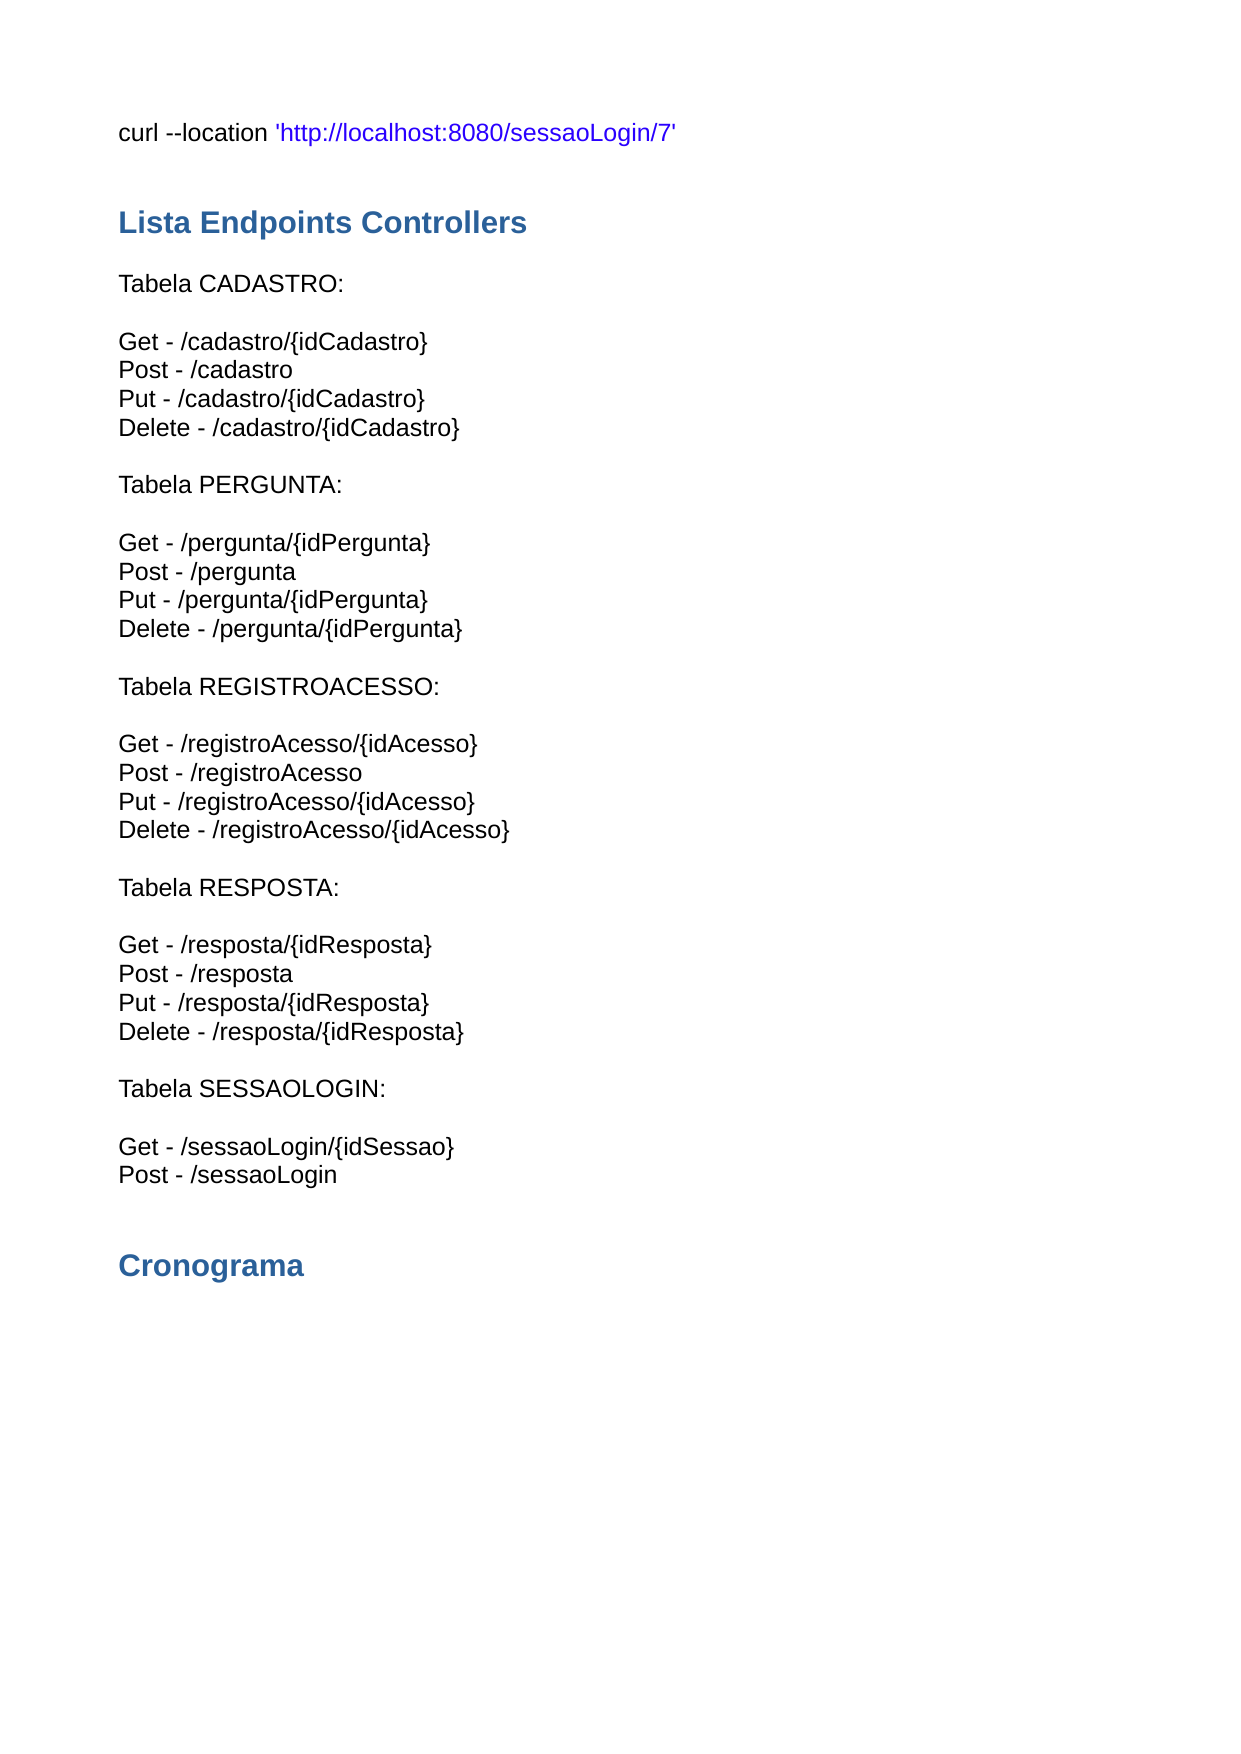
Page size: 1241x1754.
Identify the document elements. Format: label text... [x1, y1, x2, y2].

text Tabela SESSAOLOGIN: [118, 1074, 1122, 1103]
text Get - /sessaoLogin/{idSessao} [118, 1132, 1122, 1160]
text Post - /pergunta [118, 557, 1122, 585]
text Post - /registroAcesso [118, 758, 1122, 787]
text Tabela REGISTROACESSO: [118, 672, 1122, 700]
text Get - /pergunta/{idPergunta} [118, 528, 1122, 557]
text Cronograma [118, 1247, 1122, 1282]
text curl --location 'http://localhost:8080/sessaoLogin/7' [118, 118, 1122, 147]
text Post - /sessaoLogin [118, 1160, 1122, 1189]
text Post - /resposta [118, 959, 1122, 988]
text Tabela PERGUNTA: [118, 470, 1122, 499]
text Delete - /pergunta/{idPergunta} [118, 614, 1122, 643]
text Get - /registroAcesso/{idAcesso} [118, 729, 1122, 758]
text Delete - /cadastro/{idCadastro} [118, 413, 1122, 442]
text Get - /resposta/{idResposta} [118, 930, 1122, 959]
text Delete - /resposta/{idResposta} [118, 1017, 1122, 1045]
text Post - /cadastro [118, 355, 1122, 384]
text Put - /registroAcesso/{idAcesso} [118, 787, 1122, 815]
text Delete - /registroAcesso/{idAcesso} [118, 815, 1122, 844]
text Tabela CADASTRO: [118, 269, 1122, 298]
text Put - /cadastro/{idCadastro} [118, 384, 1122, 413]
text Get - /cadastro/{idCadastro} [118, 327, 1122, 355]
text Put - /resposta/{idResposta} [118, 988, 1122, 1017]
text Tabela RESPOSTA: [118, 873, 1122, 902]
text Lista Endpoints Controllers [118, 204, 1122, 240]
text Put - /pergunta/{idPergunta} [118, 585, 1122, 614]
